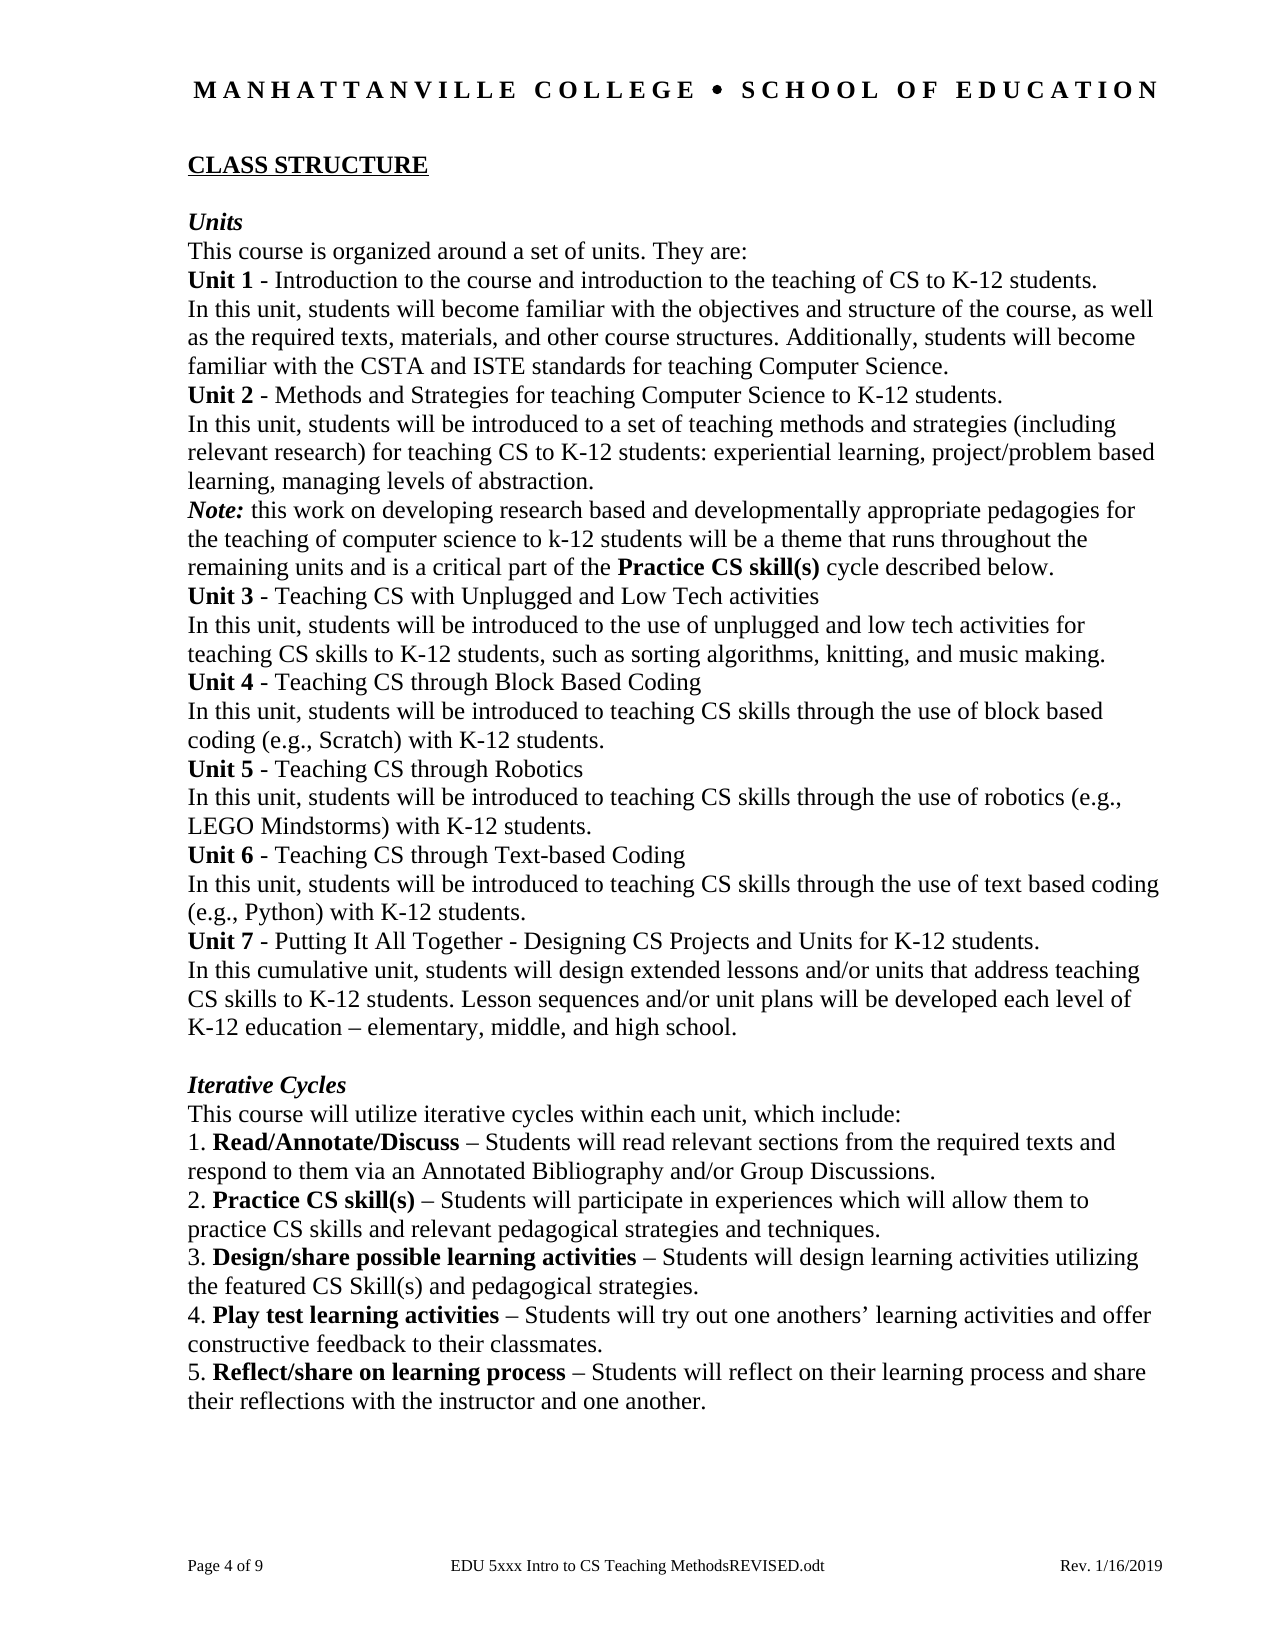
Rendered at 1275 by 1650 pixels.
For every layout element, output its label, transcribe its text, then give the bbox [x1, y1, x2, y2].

text Unit 7 - Putting It All Together - Designing CS Projects and Units for K-12 students. [187, 926, 1162, 955]
text 4. Play test learning activities – Students will try out one anothers’ learning activities and offer constructive feedback to their classmates. [187, 1300, 1162, 1357]
text Unit 3 - Teaching CS with Unplugged and Low Tech activities [187, 581, 1162, 610]
text This course will utilize iterative cycles within each unit, which include: [187, 1099, 1162, 1127]
text In this unit, students will be introduced to teaching CS skills through the use of block based coding (e.g., Scratch) with K-12 students. [187, 696, 1162, 754]
text 1. Read/Annotate/Discuss – Students will read relevant sections from the required texts and respond to them via an Annotated Bibliography and/or Group Discussions. [187, 1127, 1162, 1185]
text Unit 4 - Teaching CS through Block Based Coding [187, 667, 1162, 696]
text In this unit, students will be introduced to a set of teaching methods and strategies (including relevant research) for teaching CS to K-12 students: experiential learning, project/problem based learning, managing levels of abstraction. [187, 409, 1162, 495]
text Iterative Cycles [187, 1070, 1162, 1099]
text This course is organized around a set of units. They are: [187, 236, 1162, 265]
text In this unit, students will be introduced to teaching CS skills through the use of robotics (e.g., LEGO Mindstorms) with K-12 students. [187, 782, 1162, 840]
text In this unit, students will be introduced to the use of unplugged and low tech activities for teaching CS skills to K-12 students, such as sorting algorithms, knitting, and music making. [187, 610, 1162, 667]
text 5. Reflect/share on learning process – Students will reflect on their learning process and share their reflections with the instructor and one another. [187, 1357, 1162, 1415]
text Unit 6 - Teaching CS through Text-based Coding [187, 840, 1162, 869]
text Units [187, 207, 1162, 236]
text Unit 5 - Teaching CS through Robotics [187, 754, 1162, 782]
text In this cumulative unit, students will design extended lessons and/or units that address teaching CS skills to K-12 students. Lesson sequences and/or unit plans will be developed each level of K-12 education – elementary, middle, and high school. [187, 955, 1162, 1041]
text In this unit, students will become familiar with the objectives and structure of the course, as well as the required texts, materials, and other course structures. Additionally, students will become familiar with the CSTA and ISTE standards for teaching Computer Science. [187, 294, 1162, 380]
text Note: this work on developing research based and developmentally appropriate pedagogies for the teaching of computer science to k-12 students will be a theme that runs throughout the remaining units and is a critical part of the Practice CS skill(s) cycle described below. [187, 495, 1162, 581]
text In this unit, students will be introduced to teaching CS skills through the use of text based coding (e.g., Python) with K-12 students. [187, 869, 1162, 926]
text 3. Design/share possible learning activities – Students will design learning activities utilizing the featured CS Skill(s) and pedagogical strategies. [187, 1242, 1162, 1300]
text Unit 2 - Methods and Strategies for teaching Computer Science to K-12 students. [187, 380, 1162, 409]
text 2. Practice CS skill(s) – Students will participate in experiences which will allow them to practice CS skills and relevant pedagogical strategies and techniques. [187, 1185, 1162, 1242]
text CLASS STRUCTURE [187, 150, 1162, 179]
text Unit 1 - Introduction to the course and introduction to the teaching of CS to K-12 students. [187, 265, 1162, 294]
